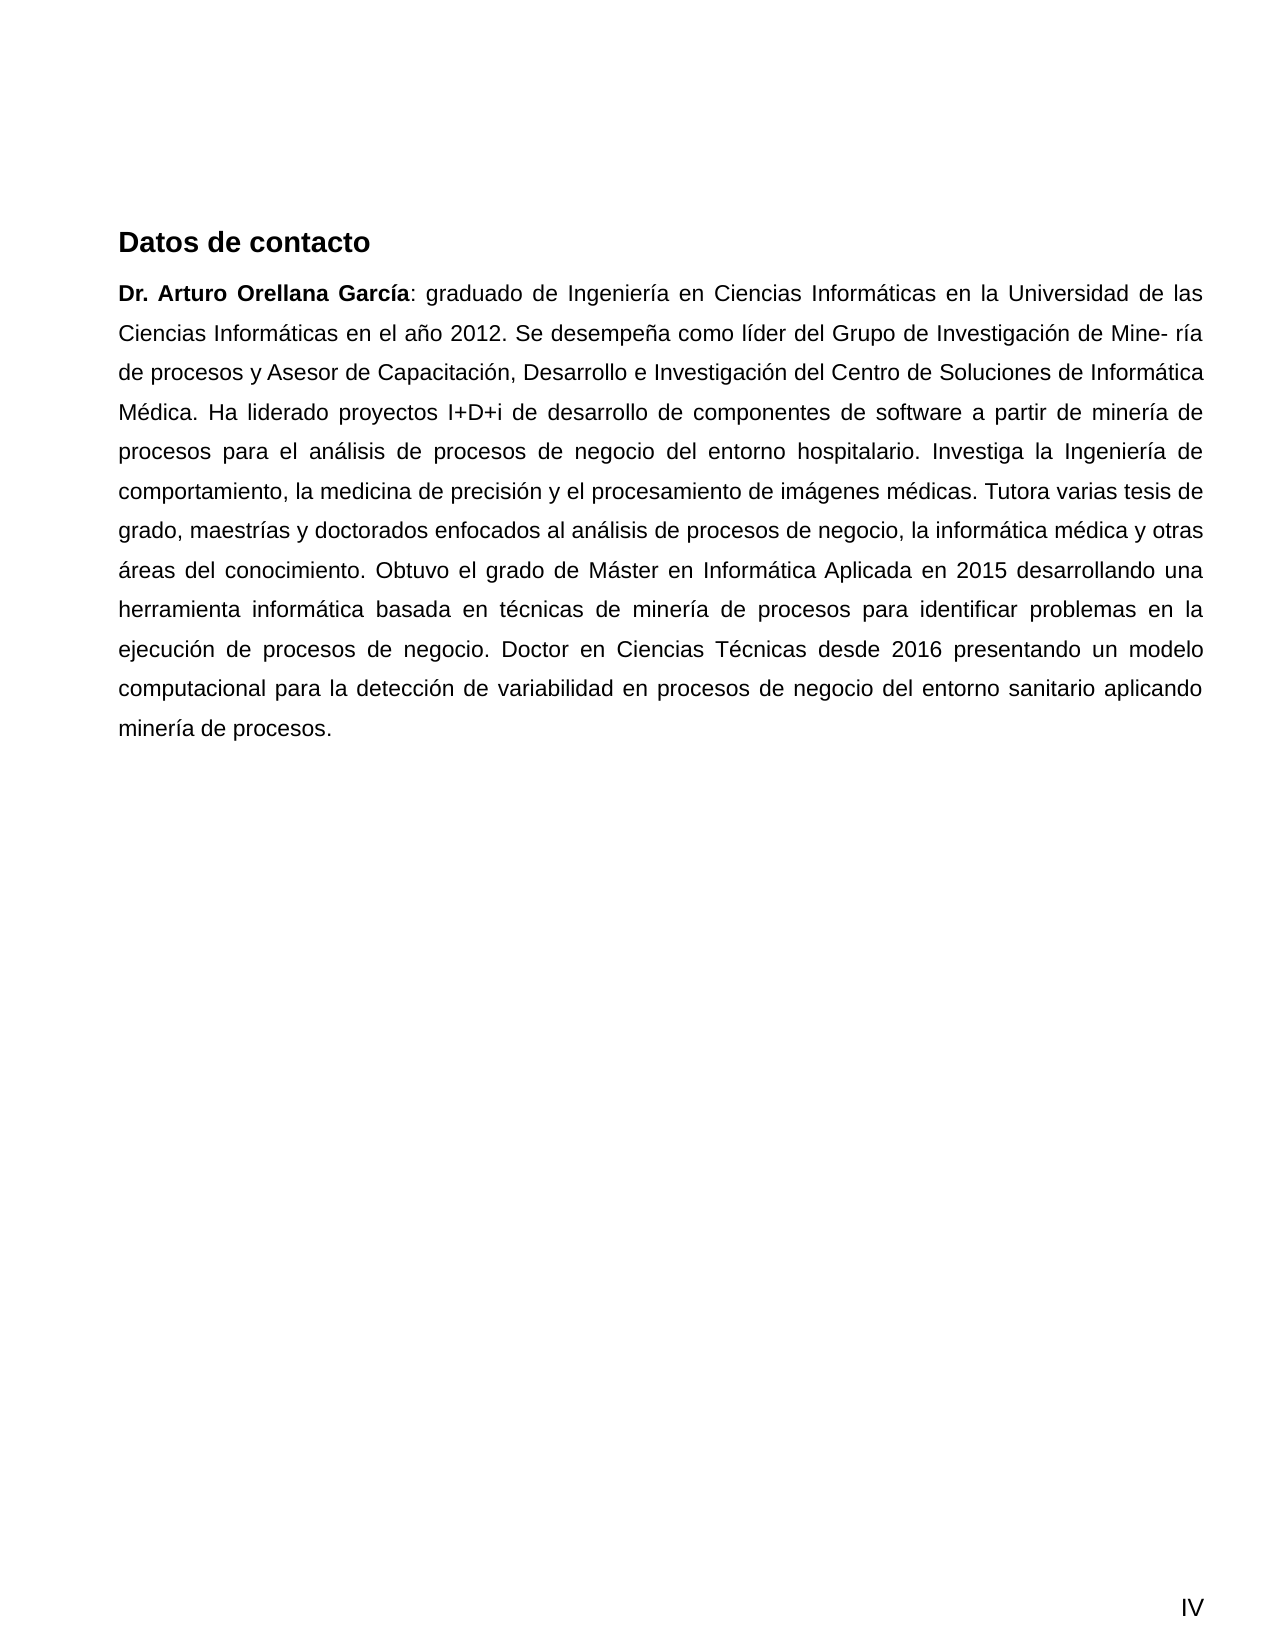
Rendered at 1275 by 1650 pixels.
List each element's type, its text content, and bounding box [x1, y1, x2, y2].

subtitle Datos de contacto [118, 225, 1204, 258]
text Dr. Arturo Orellana García: graduado de Ingeniería en Ciencias Informáticas en la Universidad de las Ciencias Informáticas en el año 2012. Se desempeña como líder del Grupo de Investigación de Mine- ría de procesos y Asesor de Capacitación, Desarrollo e Investigación del Centro de Soluciones de Informática Médica. Ha liderado proyectos I+D+i de desarrollo de componentes de software a partir de minería de procesos para el análisis de procesos de negocio del entorno hospitalario. Investiga la Ingeniería de comportamiento, la medicina de precisión y el procesamiento de imágenes médicas. Tutora varias tesis de grado, maestrías y doctorados enfocados al análisis de procesos de negocio, la informática médica y otras áreas del conocimiento. Obtuvo el grado de Máster en Informática Aplicada en 2015 desarrollando una herramienta informática basada en técnicas de minería de procesos para identificar problemas en la ejecución de procesos de negocio. Doctor en Ciencias Técnicas desde 2016 presentando un modelo computacional para la detección de variabilidad en procesos de negocio del entorno sanitario aplicando minería de procesos. [118, 280, 1204, 741]
